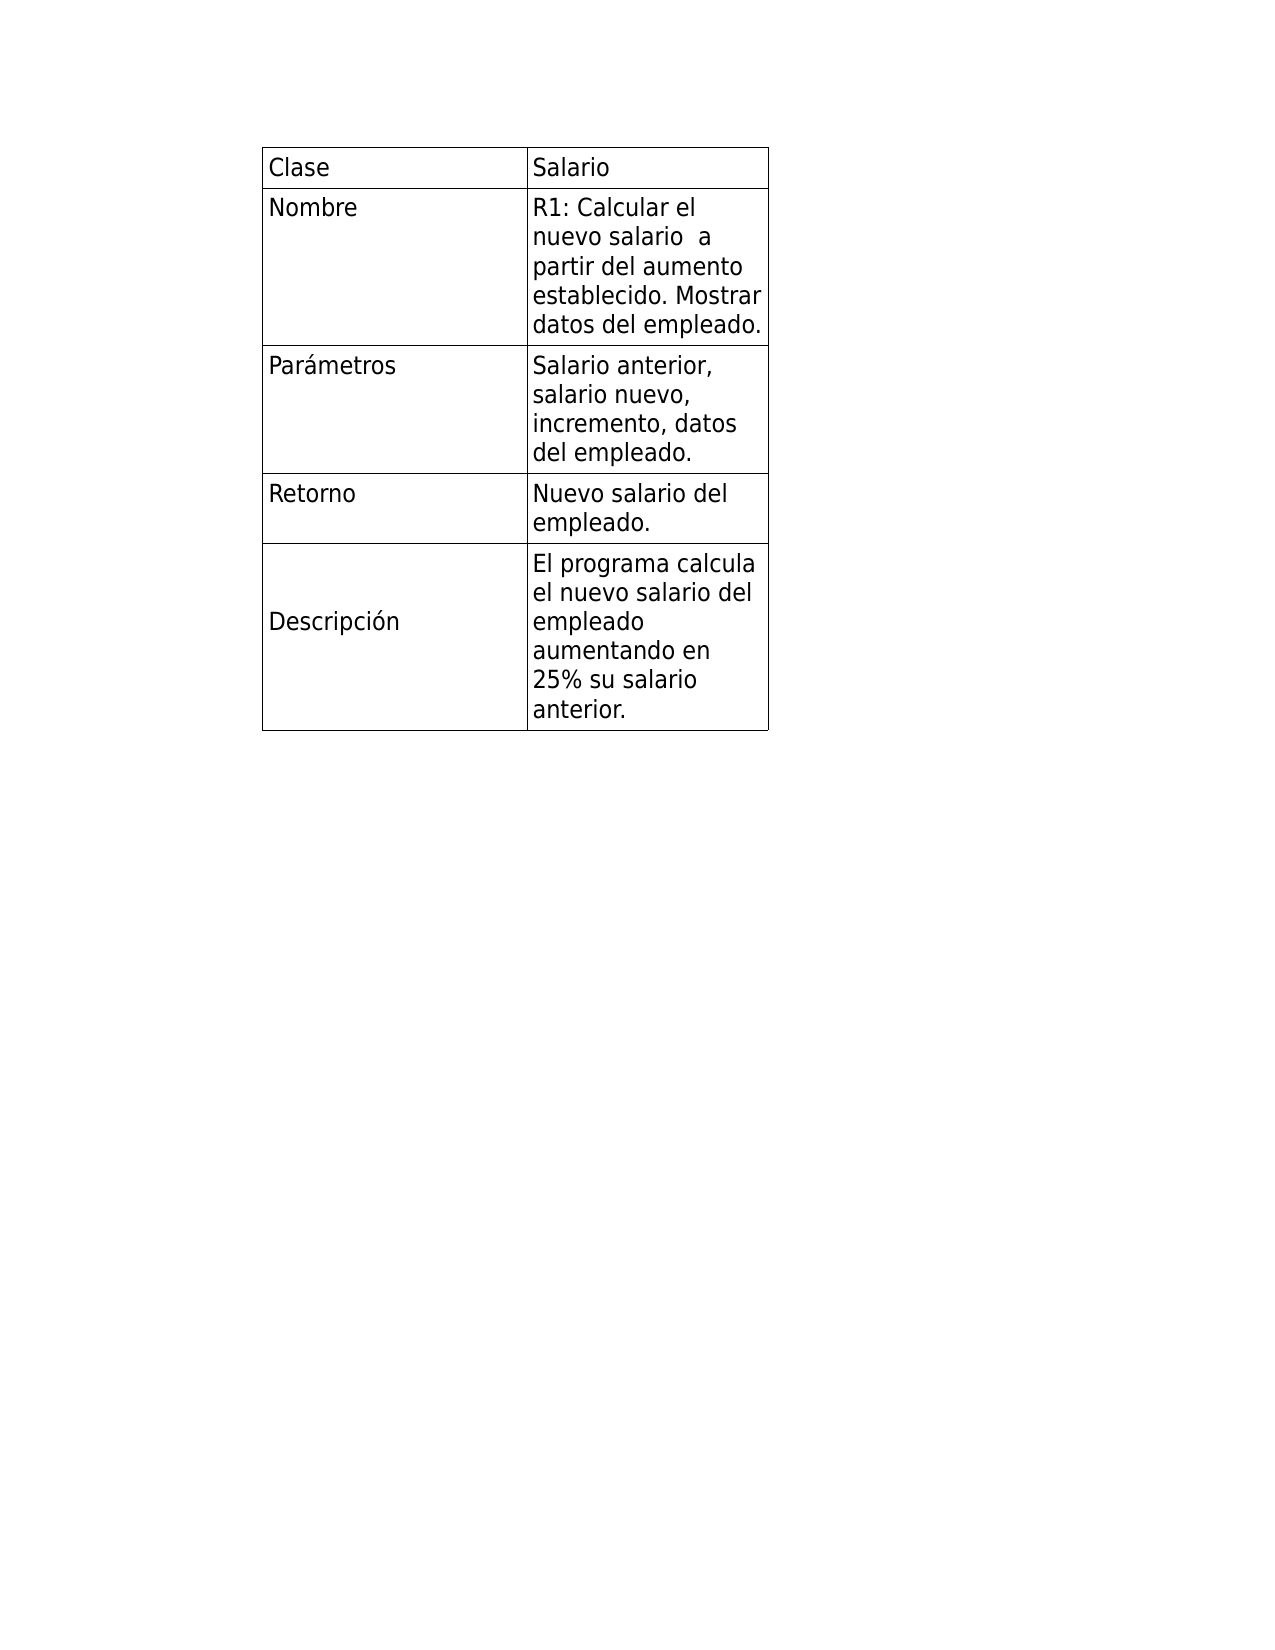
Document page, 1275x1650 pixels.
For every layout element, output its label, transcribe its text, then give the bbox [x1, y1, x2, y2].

table_cell Salario anterior, salario nuevo, incremento, datos del empleado. [528, 346, 768, 473]
table_cell Retorno [263, 474, 527, 543]
table_header Clase [263, 148, 527, 188]
table_cell R1: Calcular el nuevo salario a partir del aumento establecido. Mostrar datos del empleado. [528, 189, 768, 345]
table_cell Descripción [263, 544, 527, 730]
table_header Salario [528, 148, 768, 188]
table_cell Nombre [263, 189, 527, 345]
table_cell El programa calcula el nuevo salario del empleado aumentando en 25% su salario anterior. [528, 544, 768, 730]
table_cell Parámetros [263, 346, 527, 473]
table_cell Nuevo salario del empleado. [528, 474, 768, 543]
